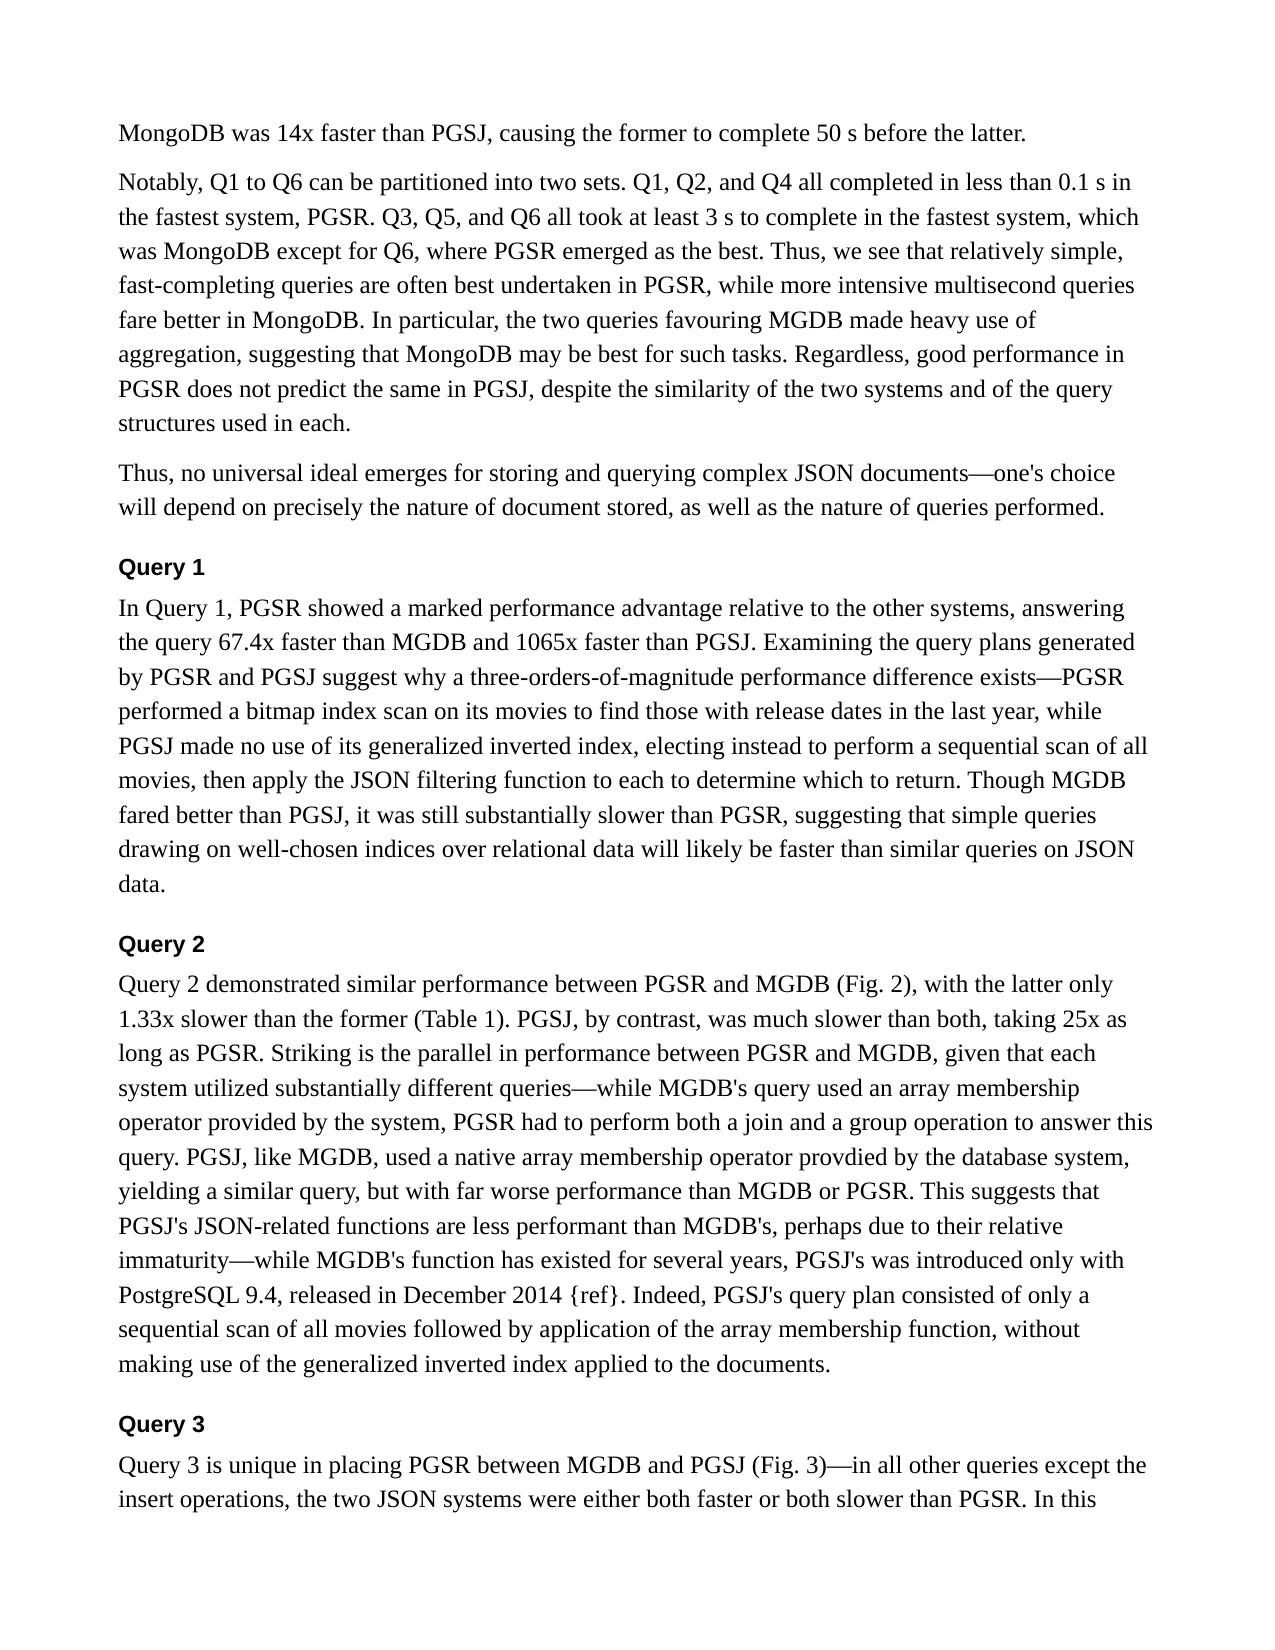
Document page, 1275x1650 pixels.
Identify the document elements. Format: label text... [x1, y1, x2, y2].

text Query 2 demonstrated similar performance between PGSR and MGDB (Fig. 2), with the latter only 1.33x slower than the former (Table 1). PGSJ, by contrast, was much slower than both, taking 25x as long as PGSR. Striking is the parallel in performance between PGSR and MGDB, given that each system utilized substantially different queries—while MGDB's query used an array membership operator provided by the system, PGSR had to perform both a join and a group operation to answer this query. PGSJ, like MGDB, used a native array membership operator provdied by the database system, yielding a similar query, but with far worse performance than MGDB or PGSR. This suggests that PGSJ's JSON-related functions are less performant than MGDB's, perhaps due to their relative immaturity—while MGDB's function has existed for several years, PGSJ's was introduced only with PostgreSQL 9.4, released in December 2014 {ref}. Indeed, PGSJ's query plan consisted of only a sequential scan of all movies followed by application of the array membership function, without making use of the generalized inverted index applied to the documents. [118, 969, 1157, 1378]
text Query 3 is unique in placing PGSR between MGDB and PGSJ (Fig. 3)—in all other queries except the insert operations, the two JSON systems were either both faster or both slower than PGSR. In this [118, 1450, 1157, 1513]
subtitle Query 2 [118, 930, 1157, 957]
text Notably, Q1 to Q6 can be partitioned into two sets. Q1, Q2, and Q4 all completed in less than 0.1 s in the fastest system, PGSR. Q3, Q5, and Q6 all took at least 3 s to complete in the fastest system, which was MongoDB except for Q6, where PGSR emerged as the best. Thus, we see that relatively simple, fast-completing queries are often best undertaken in PGSR, while more intensive multisecond queries fare better in MongoDB. In particular, the two queries favouring MGDB made heavy use of aggregation, suggesting that MongoDB may be best for such tasks. Regardless, good performance in PGSR does not predict the same in PGSJ, despite the similarity of the two systems and of the query structures used in each. [118, 167, 1157, 437]
text Thus, no universal ideal emerges for storing and querying complex JSON documents—one's choice will depend on precisely the nature of document stored, as well as the nature of queries performed. [118, 458, 1157, 521]
subtitle Query 1 [118, 554, 1157, 580]
text In Query 1, PGSR showed a marked performance advantage relative to the other systems, answering the query 67.4x faster than MGDB and 1065x faster than PGSJ. Examining the query plans generated by PGSR and PGSJ suggest why a three-orders-of-magnitude performance difference exists—PGSR performed a bitmap index scan on its movies to find those with release dates in the last year, while PGSJ made no use of its generalized inverted index, electing instead to perform a sequential scan of all movies, then apply the JSON filtering function to each to determine which to return. Though MGDB fared better than PGSJ, it was still substantially slower than PGSR, suggesting that simple queries drawing on well-chosen indices over relational data will likely be faster than similar queries on JSON data. [118, 593, 1157, 897]
text MongoDB was 14x faster than PGSJ, causing the former to complete 50 s before the latter. [118, 118, 1157, 147]
subtitle Query 3 [118, 1410, 1157, 1437]
